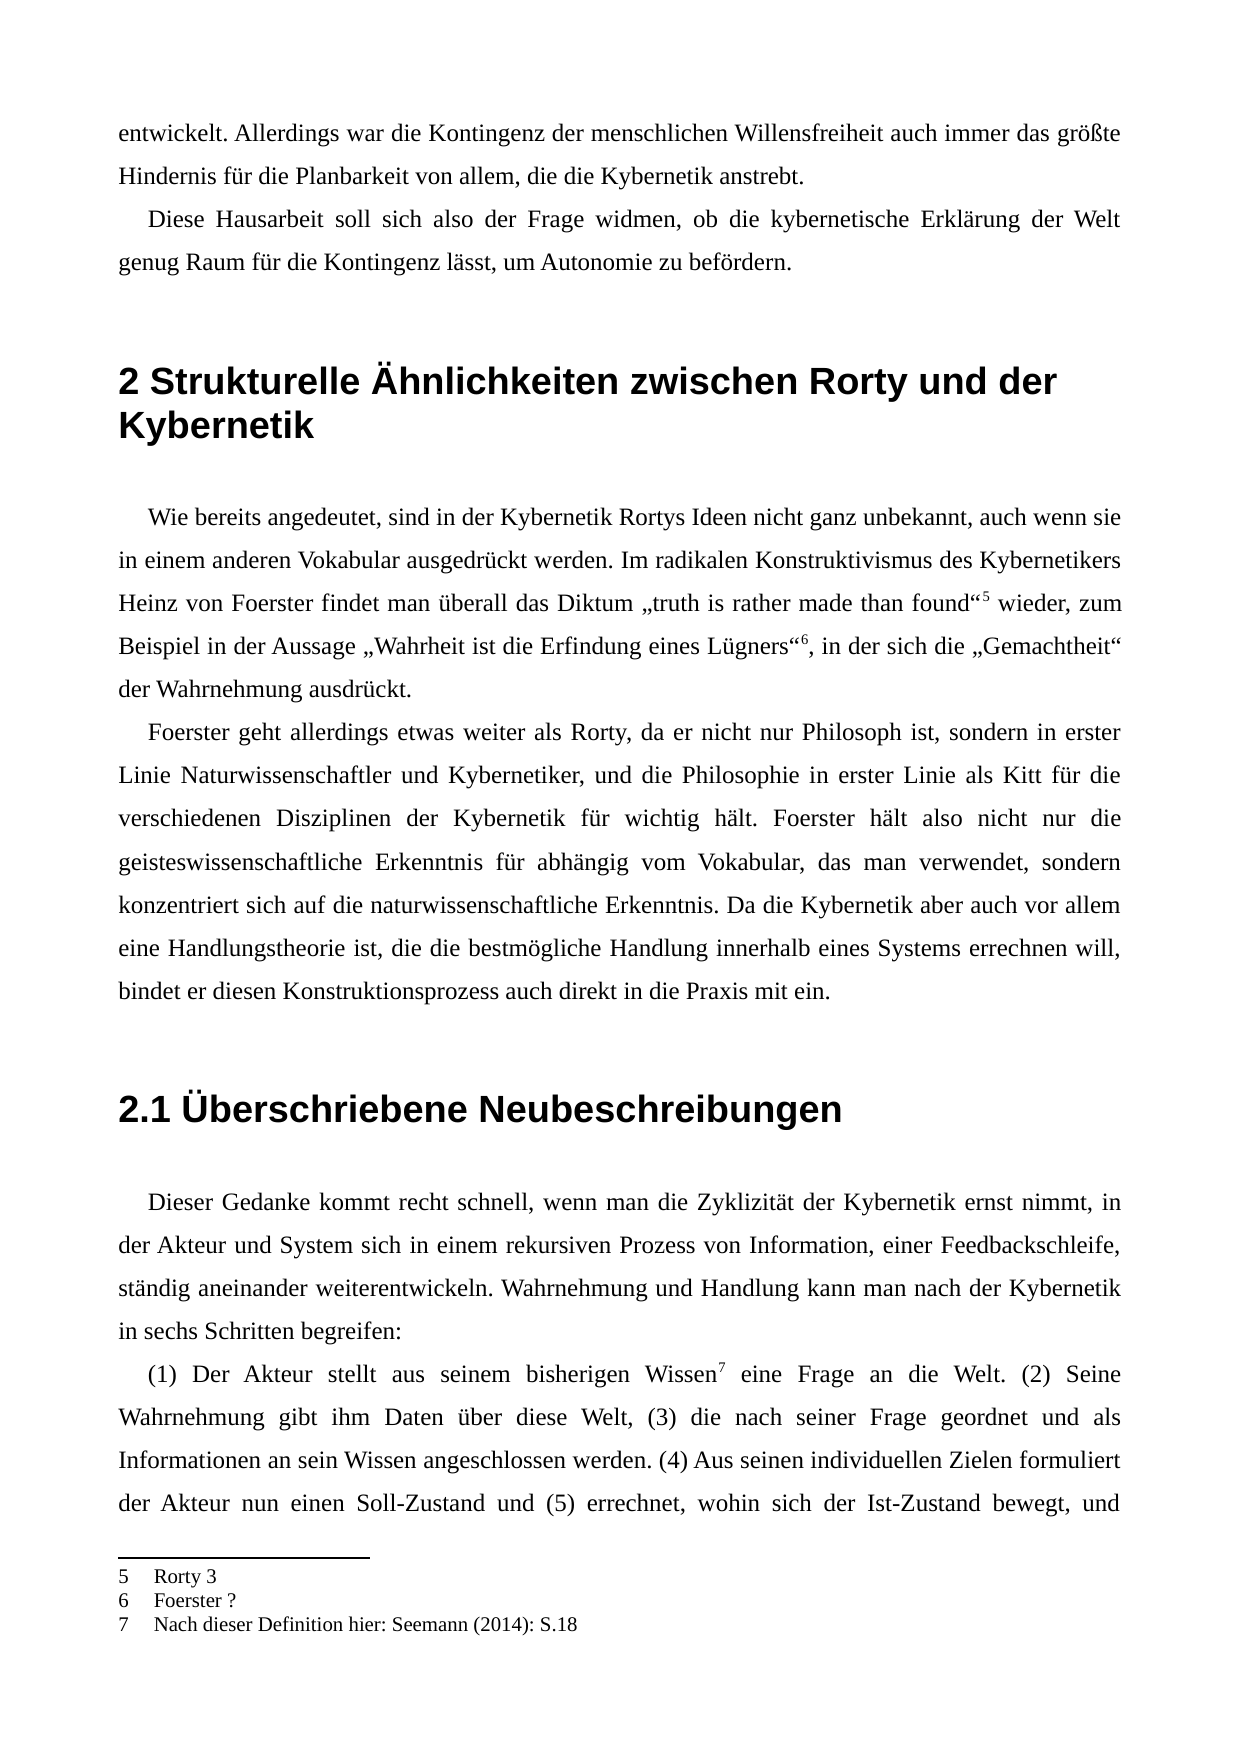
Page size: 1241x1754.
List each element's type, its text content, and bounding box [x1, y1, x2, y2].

text Dieser Gedanke kommt recht schnell, wenn man die Zyklizität der Kybernetik ernst nimmt, in der Akteur und System sich in einem rekursiven Prozess von Information, einer Feedbackschleife, ständig aneinander weiterentwickeln. Wahrnehmung und Handlung kann man nach der Kybernetik in sechs Schritten begreifen: [118, 1187, 1122, 1345]
text Nach dieser Definition hier: Seemann (2014): S.18 [118, 1612, 1122, 1636]
text Rorty 3 [118, 1564, 1122, 1588]
text Foerster ? [118, 1588, 1122, 1612]
text Diese Hausarbeit soll sich also der Frage widmen, ob die kybernetische Erklärung der Welt genug Raum für die Kontingenz lässt, um Autonomie zu befördern. [118, 204, 1122, 276]
subtitle 2 Strukturelle Ähnlichkeiten zwischen Rorty und der Kybernetik [118, 359, 1122, 446]
text entwickelt. Allerdings war die Kontingenz der menschlichen Willensfreiheit auch immer das größte Hindernis für die Planbarkeit von allem, die die Kybernetik anstrebt. [118, 118, 1122, 190]
text Foerster geht allerdings etwas weiter als Rorty, da er nicht nur Philosoph ist, sondern in erster Linie Naturwissenschaftler und Kybernetiker, und die Philosophie in erster Linie als Kitt für die verschiedenen Disziplinen der Kybernetik für wichtig hält. Foerster hält also nicht nur die geisteswissenschaftliche Erkenntnis für abhängig vom Vokabular, das man verwendet, sondern konzentriert sich auf die naturwissenschaftliche Erkenntnis. Da die Kybernetik aber auch vor allem eine Handlungstheorie ist, die die bestmögliche Handlung innerhalb eines Systems errechnen will, bindet er diesen Konstruktionsprozess auch direkt in die Praxis mit ein. [118, 717, 1122, 1005]
text (1) Der Akteur stellt aus seinem bisherigen Wissen eine Frage an die Welt. (2) Seine Wahrnehmung gibt ihm Daten über diese Welt, (3) die nach seiner Frage geordnet und als Informationen an sein Wissen angeschlossen werden. (4) Aus seinen individuellen Zielen formuliert der Akteur nun einen Soll-Zustand und (5) errechnet, wohin sich der Ist-Zustand bewegt, und [118, 1359, 1122, 1517]
text Wie bereits angedeutet, sind in der Kybernetik Rortys Ideen nicht ganz unbekannt, auch wenn sie in einem anderen Vokabular ausgedrückt werden. Im radikalen Konstruktivismus des Kybernetikers Heinz von Foerster findet man überall das Diktum „truth is rather made than found“ wieder, zum Beispiel in der Aussage „Wahrheit ist die Erfindung eines Lügners“, in der sich die „Gemachtheit“ der Wahrnehmung ausdrückt. [118, 502, 1122, 703]
subtitle 2.1 Überschriebene Neubeschreibungen [118, 1087, 1122, 1131]
